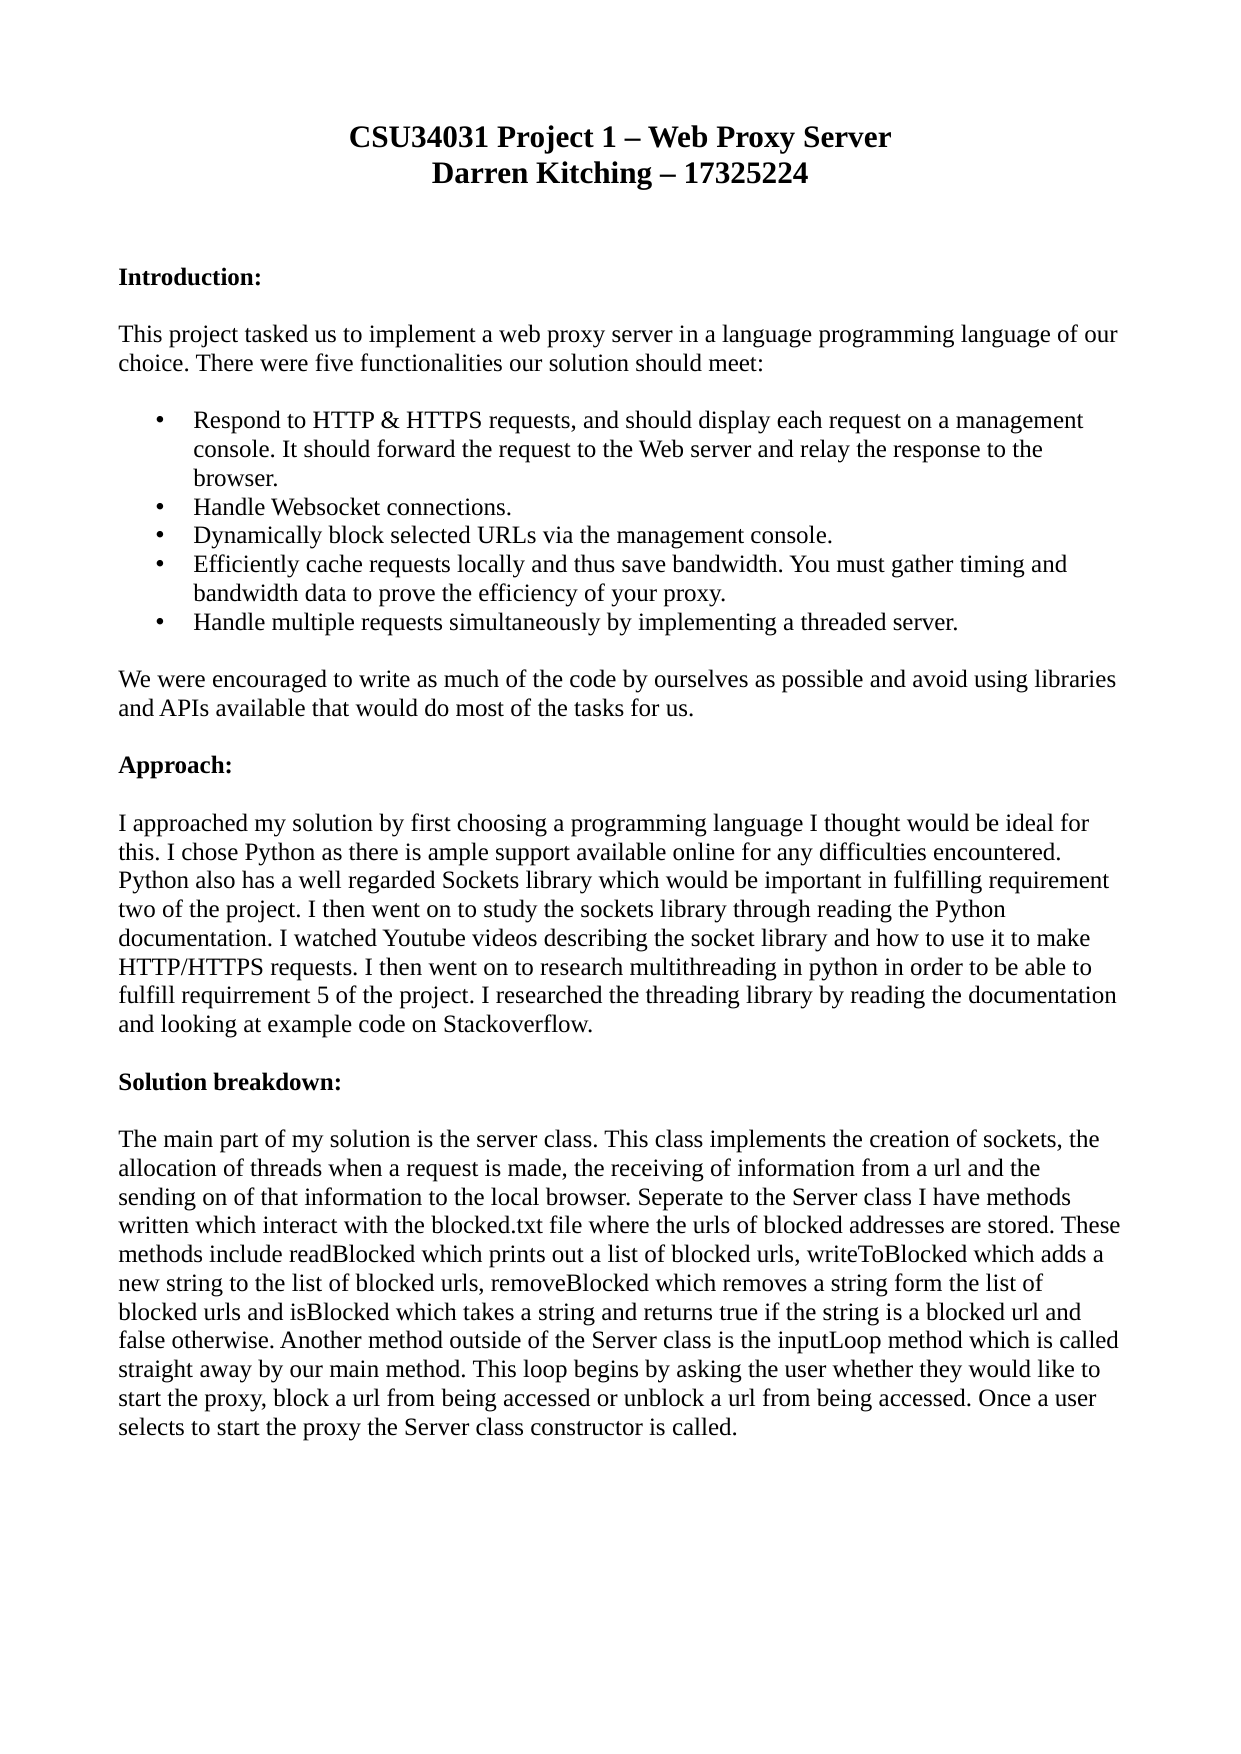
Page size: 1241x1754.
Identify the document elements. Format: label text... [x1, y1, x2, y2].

text This project tasked us to implement a web proxy server in a language programming language of our choice. There were five functionalities our solution should meet: [118, 319, 1122, 377]
text We were encouraged to write as much of the code by ourselves as possible and avoid using libraries and APIs available that would do most of the tasks for us. [118, 664, 1122, 722]
list browser. [156, 463, 1122, 492]
text Solution breakdown: [118, 1067, 1122, 1096]
text Darren Kitching – 17325224 [118, 154, 1122, 190]
list Dynamically block selected URLs via the management console. [156, 521, 1122, 549]
text The main part of my solution is the server class. This class implements the creation of sockets, the allocation of threads when a request is made, the receiving of information from a url and the sending on of that information to the local browser. Seperate to the Server class I have methods written which interact with the blocked.txt file where the urls of blocked addresses are stored. These methods include readBlocked which prints out a list of blocked urls, writeToBlocked which adds a new string to the list of blocked urls, removeBlocked which removes a string form the list of blocked urls and isBlocked which takes a string and returns true if the string is a blocked url and false otherwise. Another method outside of the Server class is the inputLoop method which is called straight away by our main method. This loop begins by asking the user whether they would like to start the proxy, block a url from being accessed or unblock a url from being accessed. Once a user selects to start the proxy the Server class constructor is called. [118, 1124, 1122, 1441]
list Handle multiple requests simultaneously by implementing a threaded server. [156, 607, 1122, 636]
text Approach: [118, 751, 1122, 779]
list Efficiently cache requests locally and thus save bandwidth. You must gather timing and [156, 549, 1122, 578]
text Introduction: [118, 262, 1122, 291]
text I approached my solution by first choosing a programming language I thought would be ideal for this. I chose Python as there is ample support available online for any difficulties encountered. Python also has a well regarded Sockets library which would be important in fulfilling requirement two of the project. I then went on to study the sockets library through reading the Python documentation. I watched Youtube videos describing the socket library and how to use it to make HTTP/HTTPS requests. I then went on to research multithreading in python in order to be able to fulfill requirrement 5 of the project. I researched the threading library by reading the documentation and looking at example code on Stackoverflow. [118, 808, 1122, 1038]
text CSU34031 Project 1 – Web Proxy Server [118, 118, 1122, 154]
list bandwidth data to prove the efficiency of your proxy. [156, 578, 1122, 607]
list Handle Websocket connections. [156, 492, 1122, 521]
list console. It should forward the request to the Web server and relay the response to the [156, 434, 1122, 463]
list Respond to HTTP & HTTPS requests, and should display each request on a management [156, 406, 1122, 434]
